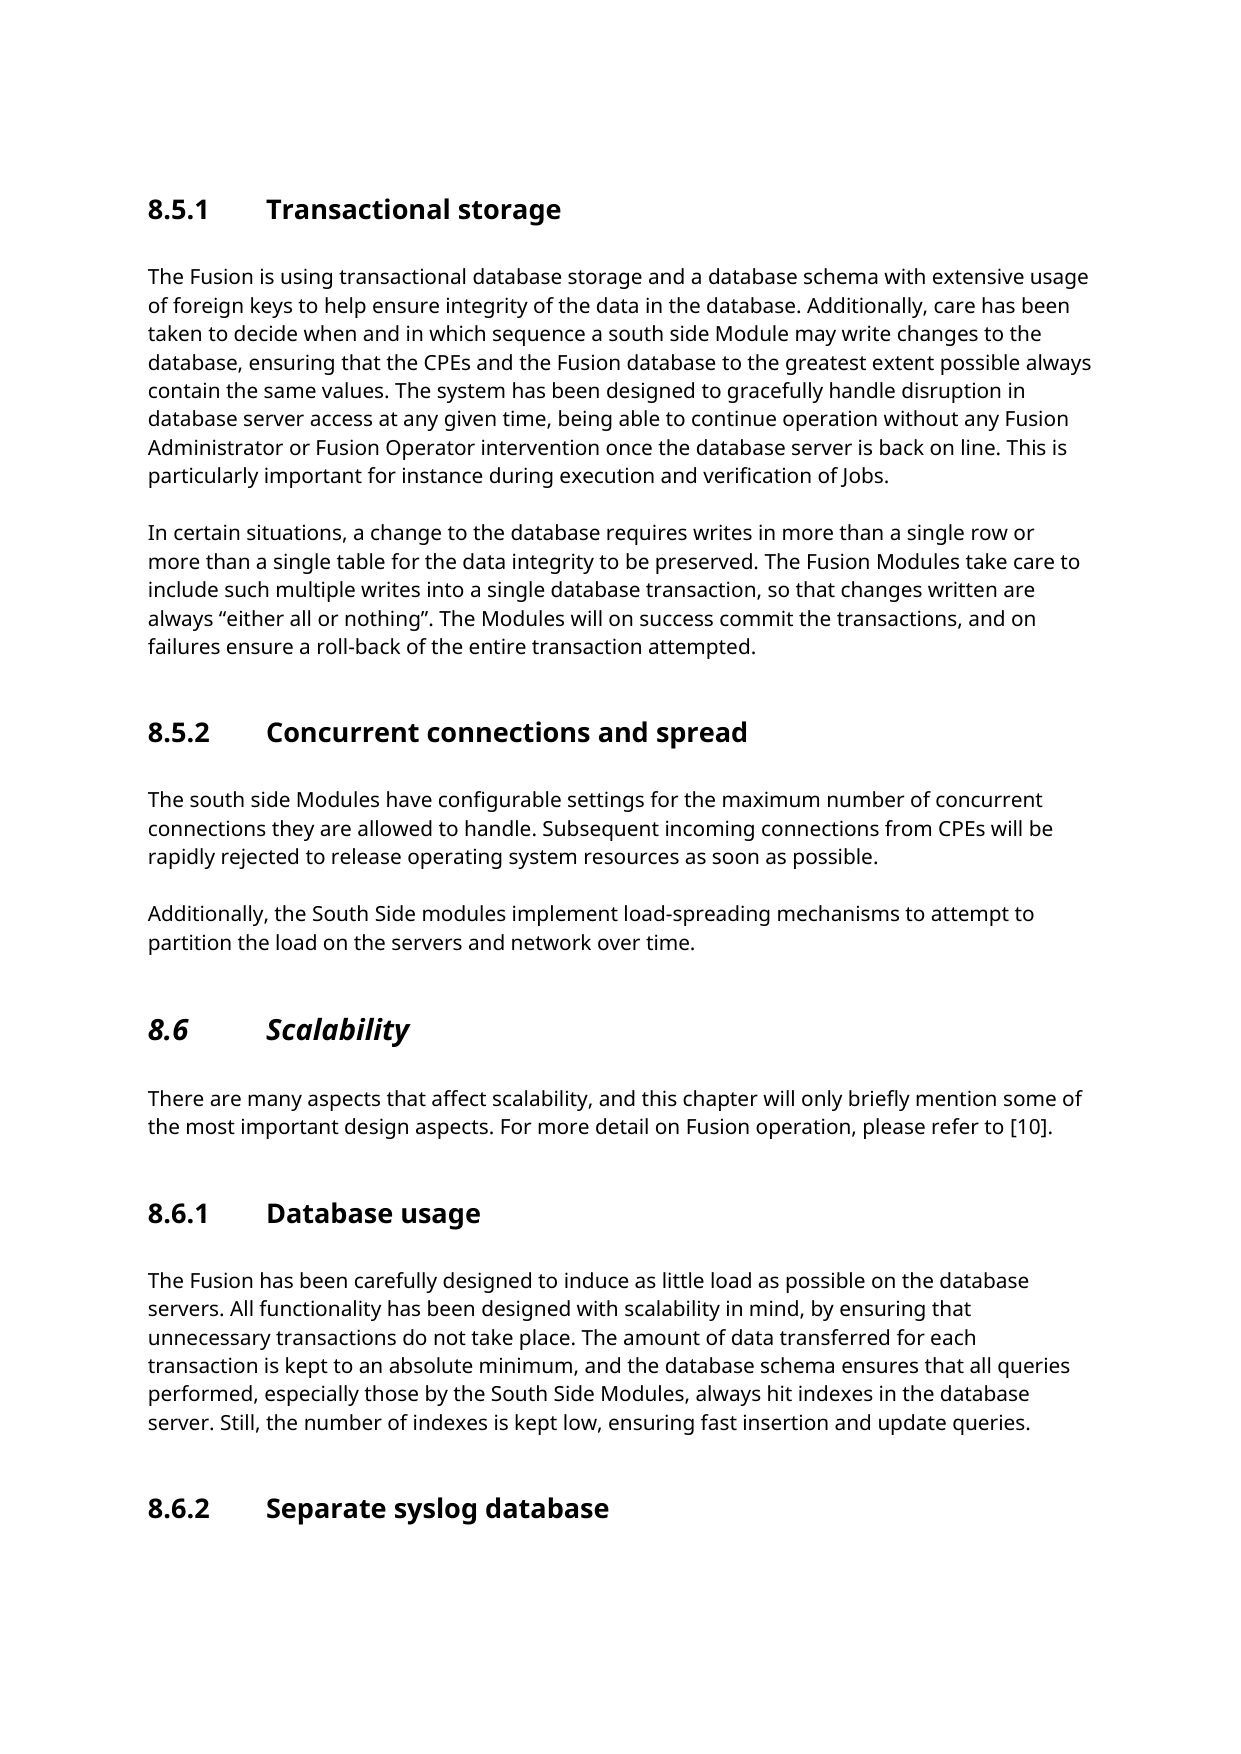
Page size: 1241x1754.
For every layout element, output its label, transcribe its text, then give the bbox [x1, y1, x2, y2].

subtitle Scalability [148, 1009, 1092, 1049]
text The Fusion has been carefully designed to induce as little load as possible on the database servers. All functionality has been designed with scalability in mind, by ensuring that unnecessary transactions do not take place. The amount of data transferred for each transaction is kept to an absolute minimum, and the database schema ensures that all queries performed, especially those by the South Side Modules, always hit indexes in the database server. Still, the number of indexes is kept low, ensuring fast insertion and update queries. [148, 1266, 1092, 1436]
subtitle Transactional storage [148, 191, 1092, 228]
text The Fusion is using transactional database storage and a database schema with extensive usage of foreign keys to help ensure integrity of the data in the database. Additionally, care has been taken to decide when and in which sequence a south side Module may write changes to the database, ensuring that the CPEs and the Fusion database to the greatest extent possible always contain the same values. The system has been designed to gracefully handle disruption in database server access at any given time, being able to continue operation without any Fusion Administrator or Fusion Operator intervention once the database server is back on line. This is particularly important for instance during execution and verification of Jobs. [148, 262, 1092, 490]
text Additionally, the South Side modules implement load-spreading mechanisms to attempt to partition the load on the servers and network over time. [148, 899, 1092, 956]
subtitle Separate syslog database [148, 1490, 1092, 1527]
text There are many aspects that affect scalability, and this chapter will only briefly mention some of the most important design aspects. For more detail on Fusion operation, please refer to [10]. [148, 1084, 1092, 1141]
subtitle Database usage [148, 1194, 1092, 1231]
text In certain situations, a change to the database requires writes in more than a single row or more than a single table for the data integrity to be preserved. The Fusion Modules take care to include such multiple writes into a single database transaction, so that changes written are always “either all or nothing”. The Modules will on success commit the transactions, and on failures ensure a roll-back of the entire transaction attempted. [148, 518, 1092, 661]
subtitle Concurrent connections and spread [148, 714, 1092, 751]
text The south side Modules have configurable settings for the maximum number of concurrent connections they are allowed to handle. Subsequent incoming connections from CPEs will be rapidly rejected to release operating system resources as soon as possible. [148, 786, 1092, 871]
